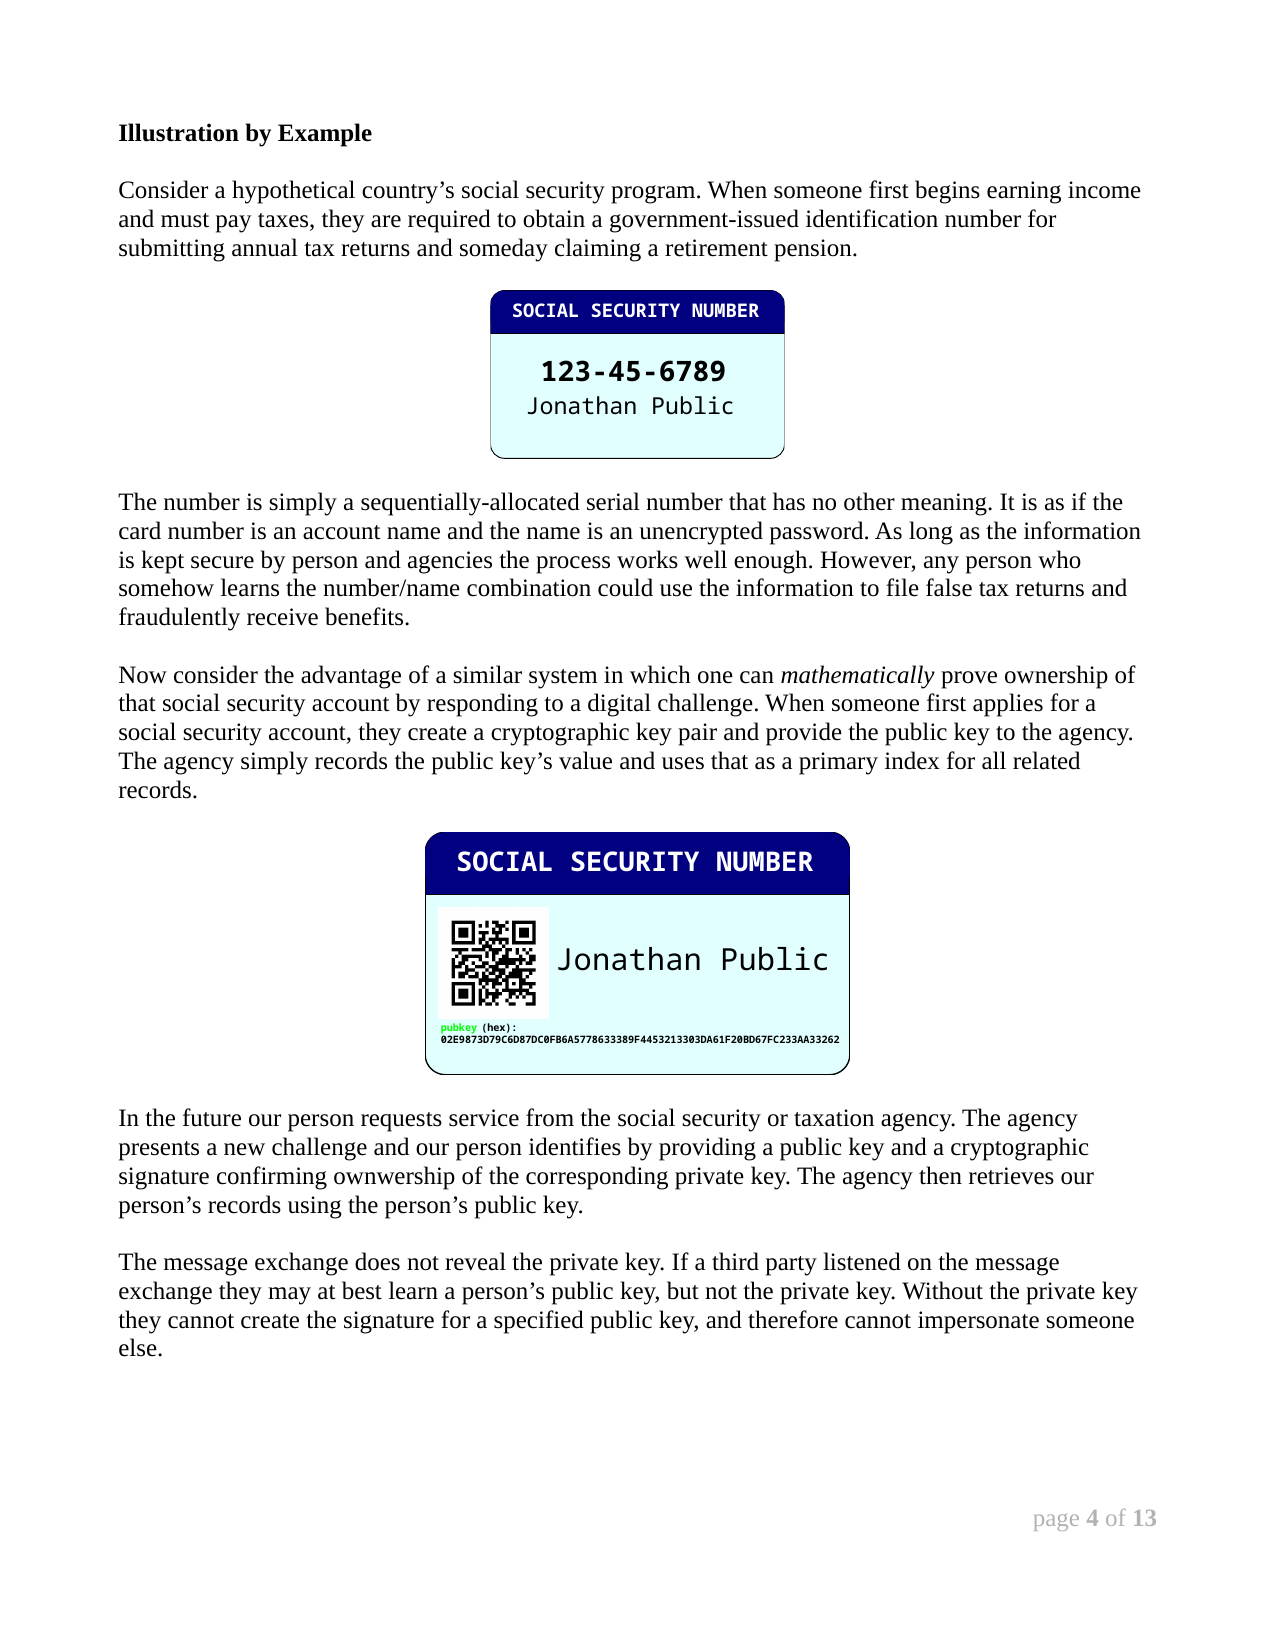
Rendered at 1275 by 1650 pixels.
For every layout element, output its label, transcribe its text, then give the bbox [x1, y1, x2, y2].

text Illustration by Example [118, 118, 1157, 147]
text The number is simply a sequentially-allocated serial number that has no other meaning. It is as if the card number is an account name and the name is an unencrypted password. As long as the information is kept secure by person and agencies the process works well enough. However, any person who somehow learns the number/name combination could use the information to file false tax returns and fraudulently receive benefits. [118, 487, 1157, 631]
text The message exchange does not reveal the private key. If a third party listened on the message exchange they may at best learn a person’s public key, but not the private key. Without the private key they cannot create the signature for a specified public key, and therefore cannot impersonate someone else. [118, 1247, 1157, 1362]
text In the future our person requests service from the social security or taxation agency. The agency presents a new challenge and our person identifies by providing a public key and a cryptographic signature confirming ownwership of the corresponding private key. The agency then retrieves our person’s records using the person’s public key. [118, 1103, 1157, 1218]
text Now consider the advantage of a similar system in which one can mathematically prove ownership of that social security account by responding to a digital challenge. When someone first applies for a social security account, they create a cryptographic key pair and provide the public key to the agency. The agency simply records the public key’s value and uses that as a primary index for all related records. [118, 660, 1157, 803]
text Consider a hypothetical country’s social security program. When someone first begins earning income and must pay taxes, they are required to obtain a government-issued identification number for submitting annual tax returns and someday claiming a retirement pension. [118, 176, 1157, 262]
